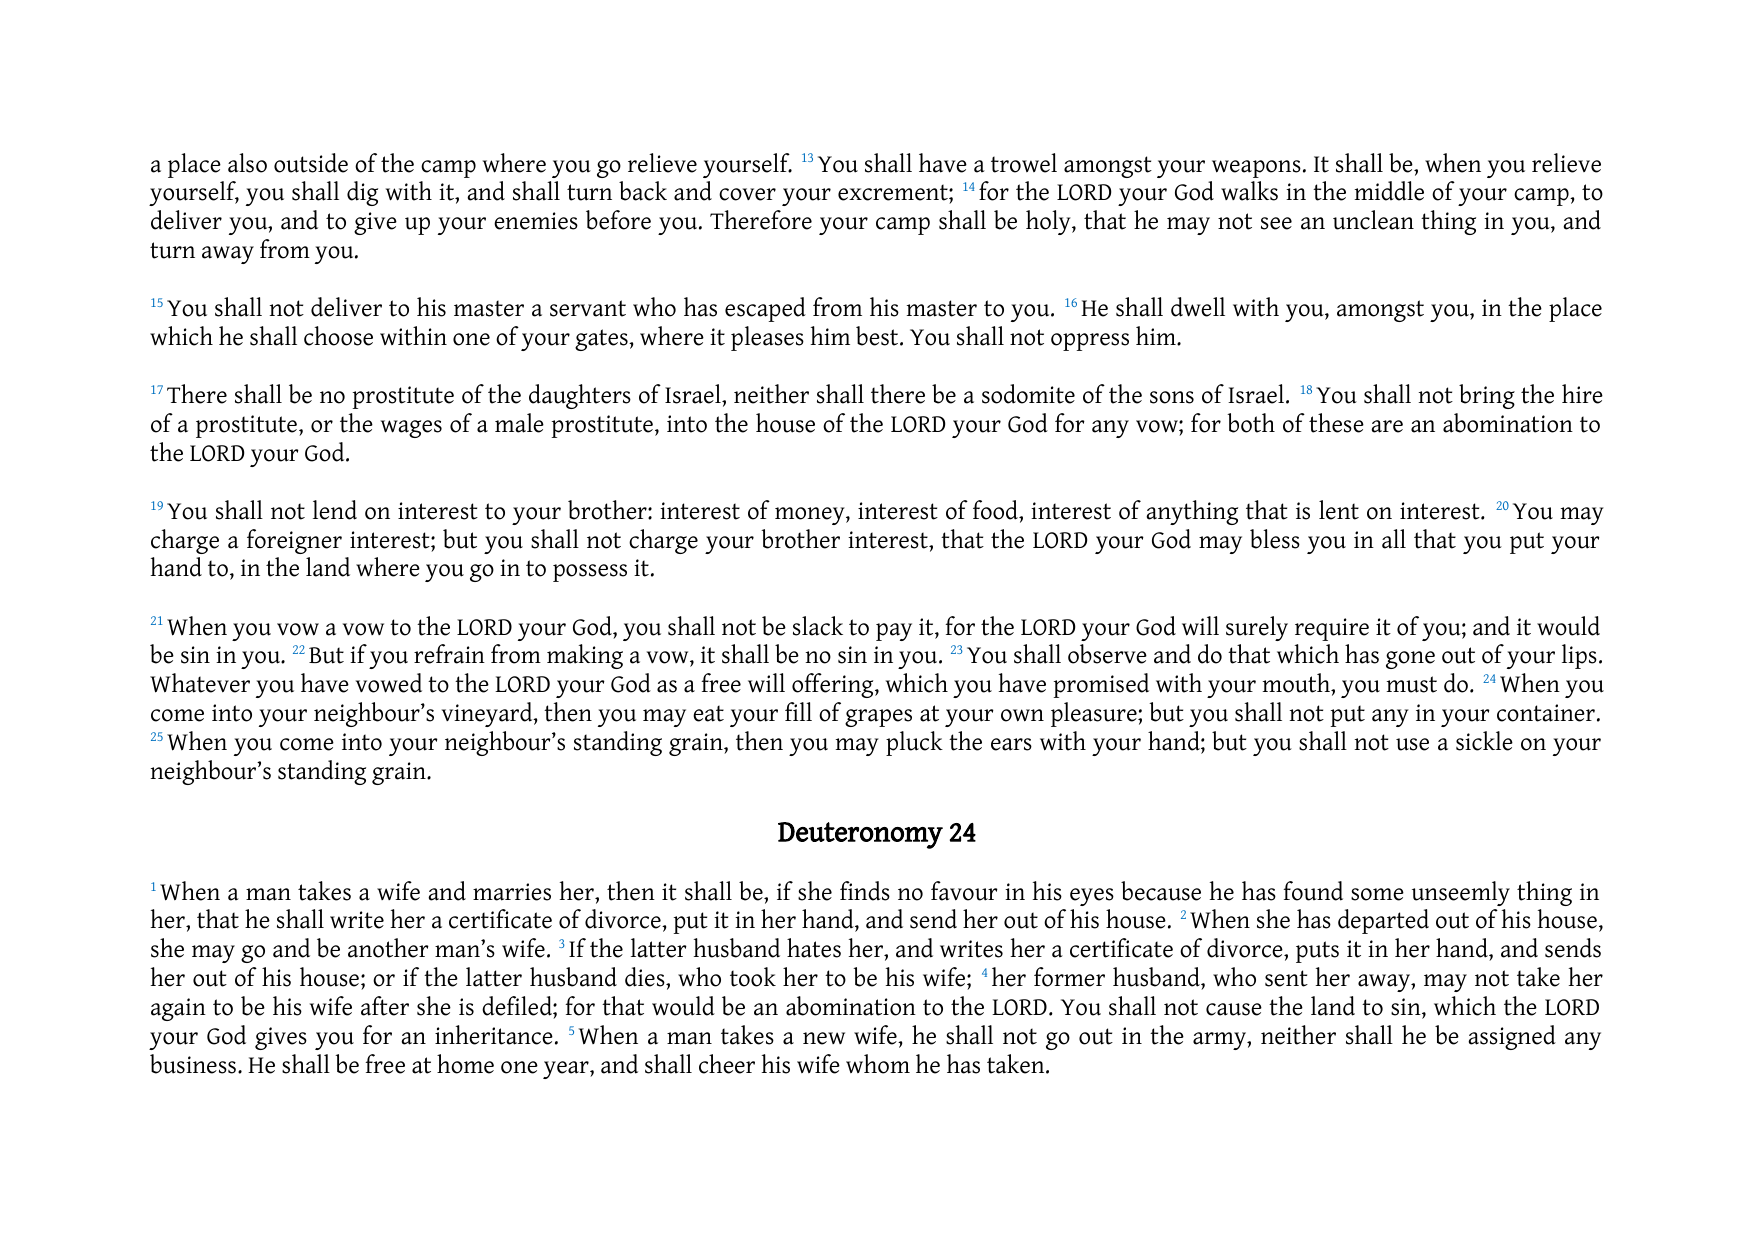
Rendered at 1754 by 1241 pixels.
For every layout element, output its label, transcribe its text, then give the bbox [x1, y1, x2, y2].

text a place also outside of the camp where you go relieve yourself. 13 You shall have a trowel amongst your weapons. It shall be, when you relieve yourself, you shall dig with it, and shall turn back and cover your excrement; 14 for the LORD your God walks in the middle of your camp, to deliver you, and to give up your enemies before you. Therefore your camp shall be holy, that he may not see an unclean thing in you, and turn away from you. [150, 150, 1604, 265]
text 21 When you vow a vow to the LORD your God, you shall not be slack to pay it, for the LORD your God will surely require it of you; and it would be sin in you. 22 But if you refrain from making a vow, it shall be no sin in you. 23 You shall observe and do that which has gone out of your lips. Whatever you have vowed to the LORD your God as a free will offering, which you have promised with your mouth, you must do. 24 When you come into your neighbour’s vineyard, then you may eat your fill of grapes at your own pleasure; but you shall not put any in your container. 25 When you come into your neighbour’s standing grain, then you may pluck the ears with your hand; but you shall not use a sickle on your neighbour’s standing grain. [150, 613, 1604, 786]
text 1 When a man takes a wife and marries her, then it shall be, if she finds no favour in his eyes because he has found some unseemly thing in her, that he shall write her a certificate of divorce, put it in her hand, and send her out of his house. 2 When she has departed out of his house, she may go and be another man’s wife. 3 If the latter husband hates her, and writes her a certificate of divorce, puts it in her hand, and sends her out of his house; or if the latter husband dies, who took her to be his wife; 4 her former husband, who sent her away, may not take her again to be his wife after she is defiled; for that would be an abomination to the LORD. You shall not cause the land to sin, which the LORD your God gives you for an inheritance. 5 When a man takes a new wife, he shall not go out in the army, neither shall he be assigned any business. He shall be free at home one year, and shall cheer his wife whom he has taken. [150, 878, 1604, 1080]
text 15 You shall not deliver to his master a servant who has escaped from his master to you. 16 He shall dwell with you, amongst you, in the place which he shall choose within one of your gates, where it pleases him best. You shall not oppress him. [150, 294, 1604, 352]
text Deuteronomy 24 [150, 815, 1604, 849]
text 17 There shall be no prostitute of the daughters of Israel, neither shall there be a sodomite of the sons of Israel. 18 You shall not bring the hire of a prostitute, or the wages of a male prostitute, into the house of the LORD your God for any vow; for both of these are an abomination to the LORD your God. [150, 381, 1604, 468]
text 19 You shall not lend on interest to your brother: interest of money, interest of food, interest of anything that is lent on interest. 20 You may charge a foreigner interest; but you shall not charge your brother interest, that the LORD your God may bless you in all that you put your hand to, in the land where you go in to possess it. [150, 497, 1604, 584]
